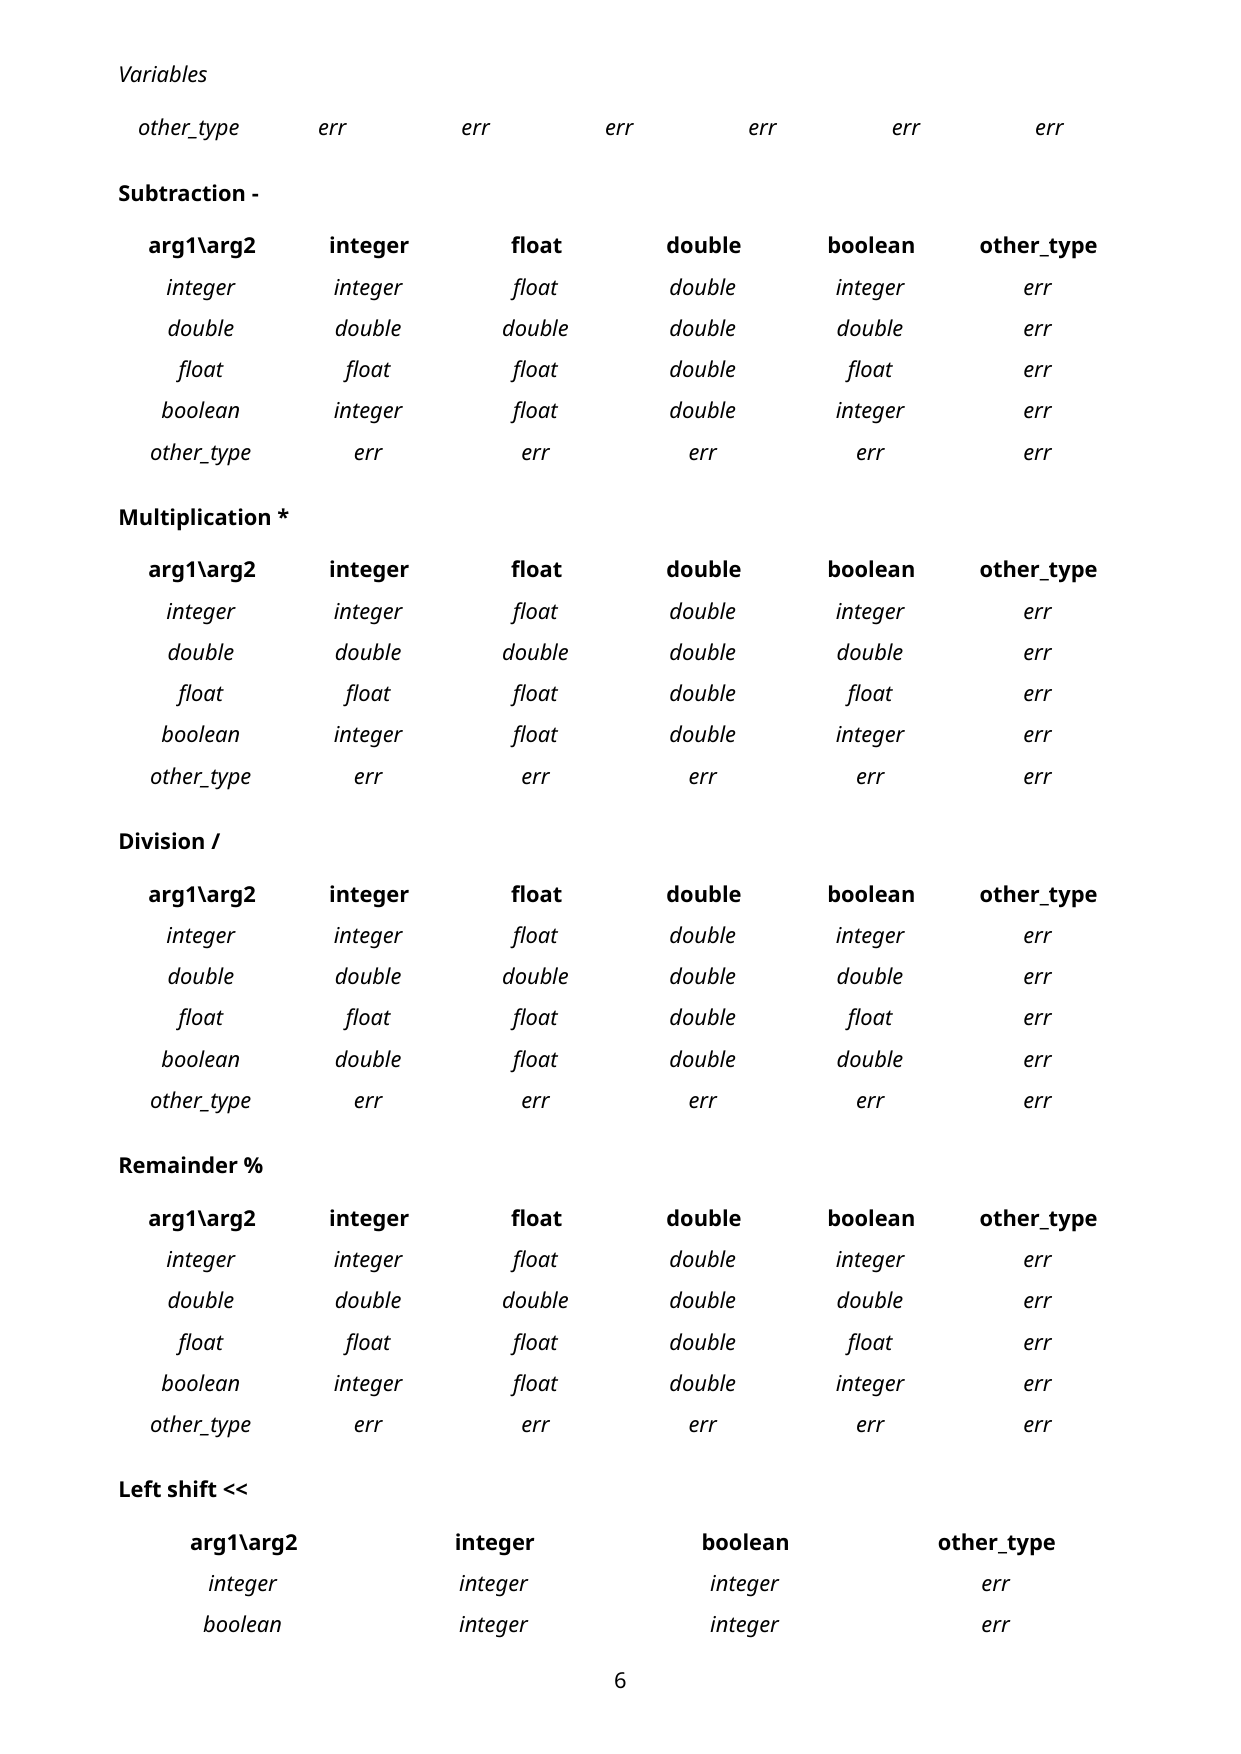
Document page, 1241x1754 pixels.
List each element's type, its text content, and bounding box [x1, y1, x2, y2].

table_cell float [453, 1321, 620, 1362]
table_cell integer [369, 1604, 620, 1645]
table_cell err [788, 1403, 955, 1444]
table_header float [453, 873, 620, 914]
table_cell double [620, 1238, 787, 1279]
table_header arg1\arg2 [118, 1521, 369, 1562]
table_cell double [285, 955, 453, 997]
table_cell integer [285, 914, 453, 955]
table_cell integer [285, 1238, 453, 1279]
table_cell err [453, 1079, 620, 1120]
table_cell float [453, 1238, 620, 1279]
table_cell integer [285, 590, 453, 631]
table_cell integer [788, 590, 955, 631]
table_cell err [788, 431, 955, 472]
table_cell err [955, 631, 1122, 672]
table_cell err [955, 590, 1122, 631]
table_cell float [453, 673, 620, 714]
table_cell double [453, 955, 620, 997]
table_cell err [835, 107, 979, 148]
table_header arg1\arg2 [118, 873, 285, 914]
table_cell double [620, 1280, 787, 1321]
table_header integer [285, 225, 453, 266]
table_cell double [118, 631, 285, 672]
table_cell integer [788, 914, 955, 955]
table_cell float [788, 997, 955, 1038]
table_cell other_type [118, 1403, 285, 1444]
table_cell double [788, 631, 955, 672]
table_cell other_type [118, 755, 285, 796]
table_header boolean [788, 873, 955, 914]
table_cell double [620, 590, 787, 631]
table_header other_type [955, 549, 1122, 590]
table_cell err [285, 1079, 453, 1120]
table_cell double [620, 348, 787, 389]
table_cell double [285, 631, 453, 672]
table_cell double [620, 390, 787, 431]
table_cell err [285, 755, 453, 796]
table_cell other_type [118, 107, 261, 148]
table_cell integer [788, 714, 955, 755]
table_cell err [955, 1238, 1122, 1279]
table_cell err [955, 1280, 1122, 1321]
text Left shift << [118, 1474, 1122, 1504]
table_cell err [788, 755, 955, 796]
table_cell err [871, 1563, 1122, 1604]
table_cell integer [118, 1238, 285, 1279]
table_cell err [955, 431, 1122, 472]
table_cell integer [285, 390, 453, 431]
table_cell double [788, 1038, 955, 1079]
table_header double [620, 549, 787, 590]
table_cell integer [788, 1362, 955, 1403]
table_cell double [620, 1321, 787, 1362]
table_cell integer [118, 266, 285, 307]
table_cell err [620, 1403, 787, 1444]
table_cell err [955, 307, 1122, 348]
table_header other_type [955, 1197, 1122, 1238]
table_header boolean [620, 1521, 871, 1562]
table_header boolean [788, 225, 955, 266]
table_cell err [955, 914, 1122, 955]
table_cell double [620, 955, 787, 997]
table_cell float [788, 348, 955, 389]
table_cell err [620, 755, 787, 796]
table_cell integer [118, 914, 285, 955]
table_cell double [620, 914, 787, 955]
table_cell double [118, 955, 285, 997]
table_cell double [620, 631, 787, 672]
table_cell integer [118, 590, 285, 631]
table_cell err [955, 390, 1122, 431]
table_cell float [118, 1321, 285, 1362]
table_cell err [955, 714, 1122, 755]
table_header integer [285, 1197, 453, 1238]
text Remainder % [118, 1150, 1122, 1180]
table_cell err [955, 755, 1122, 796]
table_cell float [453, 266, 620, 307]
table_header other_type [955, 225, 1122, 266]
table_header arg1\arg2 [118, 225, 285, 266]
table_cell double [620, 307, 787, 348]
table_cell float [453, 390, 620, 431]
table_header float [453, 225, 620, 266]
table_cell float [285, 997, 453, 1038]
table_cell float [453, 714, 620, 755]
table_cell err [955, 1403, 1122, 1444]
table_header other_type [955, 873, 1122, 914]
table_cell double [620, 1362, 787, 1403]
table_cell float [453, 997, 620, 1038]
table_cell err [548, 107, 692, 148]
text Subtraction - [118, 178, 1122, 207]
table_cell float [453, 1038, 620, 1079]
table_cell err [955, 1362, 1122, 1403]
table_header arg1\arg2 [118, 549, 285, 590]
table_cell double [285, 1280, 453, 1321]
table_cell integer [620, 1563, 871, 1604]
table_cell boolean [118, 1362, 285, 1403]
table_cell integer [285, 1362, 453, 1403]
table_cell float [453, 914, 620, 955]
table_cell integer [285, 266, 453, 307]
table_cell err [955, 673, 1122, 714]
table_cell err [871, 1604, 1122, 1645]
table_cell integer [788, 266, 955, 307]
table_cell other_type [118, 431, 285, 472]
table_header float [453, 1197, 620, 1238]
table_header integer [369, 1521, 620, 1562]
table_cell err [405, 107, 548, 148]
table_cell err [285, 1403, 453, 1444]
table_cell boolean [118, 390, 285, 431]
table_cell err [955, 1321, 1122, 1362]
table_cell double [285, 1038, 453, 1079]
table_cell err [620, 431, 787, 472]
table_cell err [453, 431, 620, 472]
table_cell float [118, 997, 285, 1038]
table_cell err [955, 1038, 1122, 1079]
table_cell float [285, 673, 453, 714]
table_header double [620, 1197, 787, 1238]
table_cell boolean [118, 1038, 285, 1079]
table_cell float [453, 1362, 620, 1403]
table_cell double [788, 1280, 955, 1321]
table_header boolean [788, 549, 955, 590]
table_cell err [955, 955, 1122, 997]
table_cell double [453, 307, 620, 348]
table_cell double [788, 307, 955, 348]
table_cell float [788, 1321, 955, 1362]
table_cell err [692, 107, 835, 148]
table_cell err [979, 107, 1122, 148]
table_cell double [620, 714, 787, 755]
table_cell err [285, 431, 453, 472]
table_cell double [118, 1280, 285, 1321]
table_cell float [285, 348, 453, 389]
table_cell float [788, 673, 955, 714]
table_cell integer [788, 390, 955, 431]
table_header float [453, 549, 620, 590]
table_cell float [118, 348, 285, 389]
table_cell float [453, 590, 620, 631]
table_cell double [620, 997, 787, 1038]
table_cell double [620, 1038, 787, 1079]
table_cell err [955, 1079, 1122, 1120]
table_cell double [620, 673, 787, 714]
table_cell boolean [118, 1604, 369, 1645]
table_cell err [453, 1403, 620, 1444]
table_cell double [620, 266, 787, 307]
table_cell float [118, 673, 285, 714]
table_cell double [453, 631, 620, 672]
table_header integer [285, 549, 453, 590]
table_header double [620, 225, 787, 266]
table_cell err [955, 348, 1122, 389]
table_cell err [788, 1079, 955, 1120]
table_cell other_type [118, 1079, 285, 1120]
table_cell integer [620, 1604, 871, 1645]
table_cell err [453, 755, 620, 796]
table_cell err [261, 107, 405, 148]
table_cell err [955, 997, 1122, 1038]
table_cell integer [788, 1238, 955, 1279]
table_cell integer [369, 1563, 620, 1604]
table_header arg1\arg2 [118, 1197, 285, 1238]
table_cell float [453, 348, 620, 389]
text Division / [118, 826, 1122, 856]
table_cell integer [118, 1563, 369, 1604]
table_cell err [955, 266, 1122, 307]
table_header integer [285, 873, 453, 914]
table_header boolean [788, 1197, 955, 1238]
table_cell boolean [118, 714, 285, 755]
text Multiplication * [118, 502, 1122, 532]
table_cell integer [285, 714, 453, 755]
table_header other_type [871, 1521, 1122, 1562]
table_cell float [285, 1321, 453, 1362]
table_cell double [788, 955, 955, 997]
table_cell double [285, 307, 453, 348]
table_cell double [453, 1280, 620, 1321]
table_header double [620, 873, 787, 914]
table_cell err [620, 1079, 787, 1120]
table_cell double [118, 307, 285, 348]
